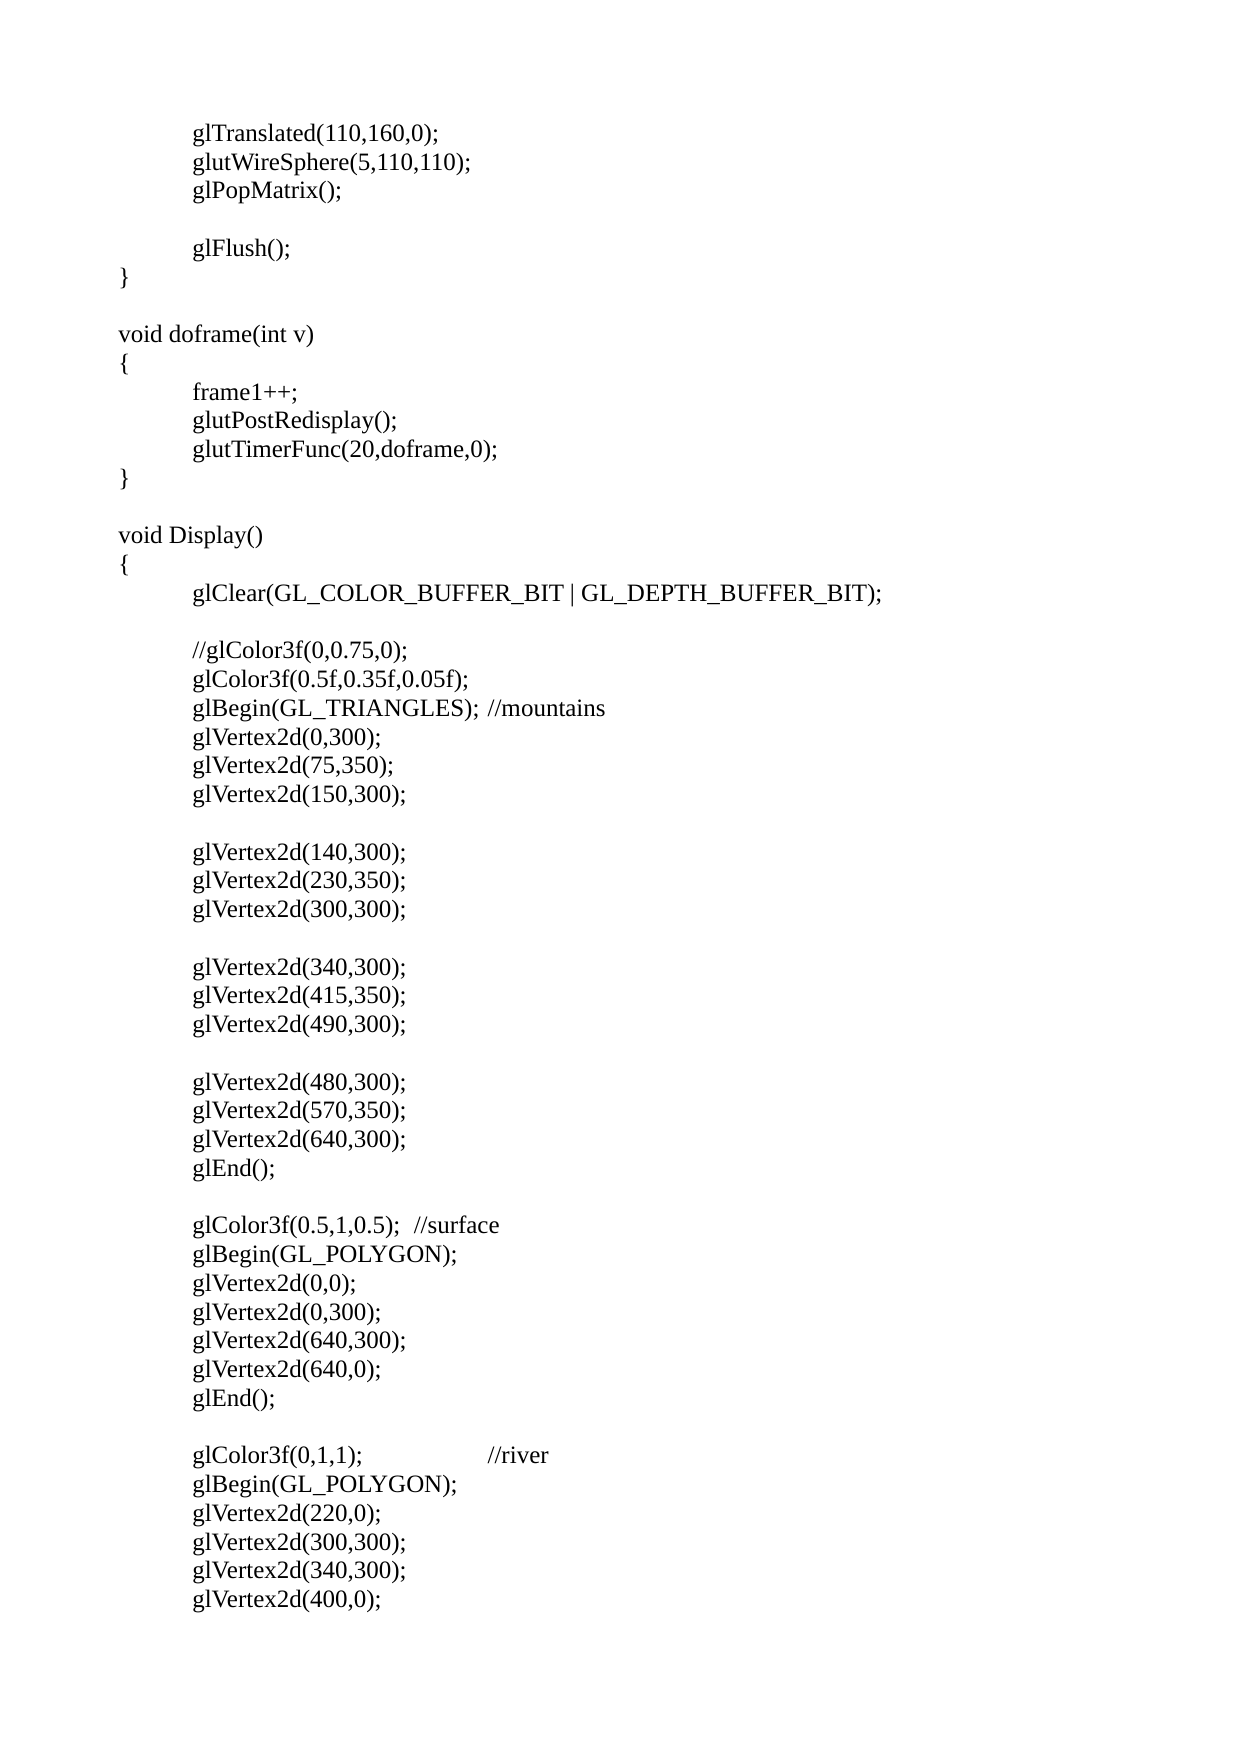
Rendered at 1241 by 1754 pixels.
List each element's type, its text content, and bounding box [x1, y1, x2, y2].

text //glColor3f(0,0.75,0); [118, 636, 1122, 664]
text glVertex2d(570,350); [118, 1096, 1122, 1124]
text } [118, 463, 1122, 492]
text glColor3f(0,1,1); //river [118, 1441, 1122, 1469]
text { [118, 348, 1122, 377]
text glBegin(GL_POLYGON); [118, 1239, 1122, 1268]
text glVertex2d(0,300); [118, 1297, 1122, 1326]
text glEnd(); [118, 1383, 1122, 1412]
text glVertex2d(480,300); [118, 1067, 1122, 1096]
text glVertex2d(340,300); [118, 952, 1122, 981]
text glutWireSphere(5,110,110); [118, 147, 1122, 176]
text glVertex2d(640,300); [118, 1326, 1122, 1354]
text glVertex2d(140,300); [118, 837, 1122, 866]
text void doframe(int v) [118, 319, 1122, 348]
text glVertex2d(640,0); [118, 1354, 1122, 1383]
text glVertex2d(415,350); [118, 981, 1122, 1009]
text { [118, 549, 1122, 578]
text glBegin(GL_TRIANGLES); //mountains [118, 693, 1122, 722]
text } [118, 262, 1122, 291]
text glColor3f(0.5,1,0.5); //surface [118, 1211, 1122, 1239]
text glFlush(); [118, 233, 1122, 262]
text glVertex2d(220,0); [118, 1498, 1122, 1527]
text frame1++; [118, 377, 1122, 406]
text glVertex2d(300,300); [118, 1527, 1122, 1556]
text glVertex2d(400,0); [118, 1584, 1122, 1613]
text glVertex2d(150,300); [118, 779, 1122, 808]
text glVertex2d(300,300); [118, 894, 1122, 923]
text glTranslated(110,160,0); [118, 118, 1122, 147]
text glVertex2d(340,300); [118, 1556, 1122, 1584]
text glVertex2d(230,350); [118, 866, 1122, 894]
text glVertex2d(75,350); [118, 751, 1122, 779]
text glVertex2d(490,300); [118, 1009, 1122, 1038]
text glVertex2d(0,0); [118, 1268, 1122, 1297]
text glutTimerFunc(20,doframe,0); [118, 434, 1122, 463]
text glPopMatrix(); [118, 176, 1122, 204]
text glEnd(); [118, 1153, 1122, 1182]
text void Display() [118, 521, 1122, 549]
text glVertex2d(0,300); [118, 722, 1122, 751]
text glVertex2d(640,300); [118, 1124, 1122, 1153]
text glClear(GL_COLOR_BUFFER_BIT | GL_DEPTH_BUFFER_BIT); [118, 578, 1122, 607]
text glBegin(GL_POLYGON); [118, 1469, 1122, 1498]
text glutPostRedisplay(); [118, 406, 1122, 434]
text glColor3f(0.5f,0.35f,0.05f); [118, 664, 1122, 693]
